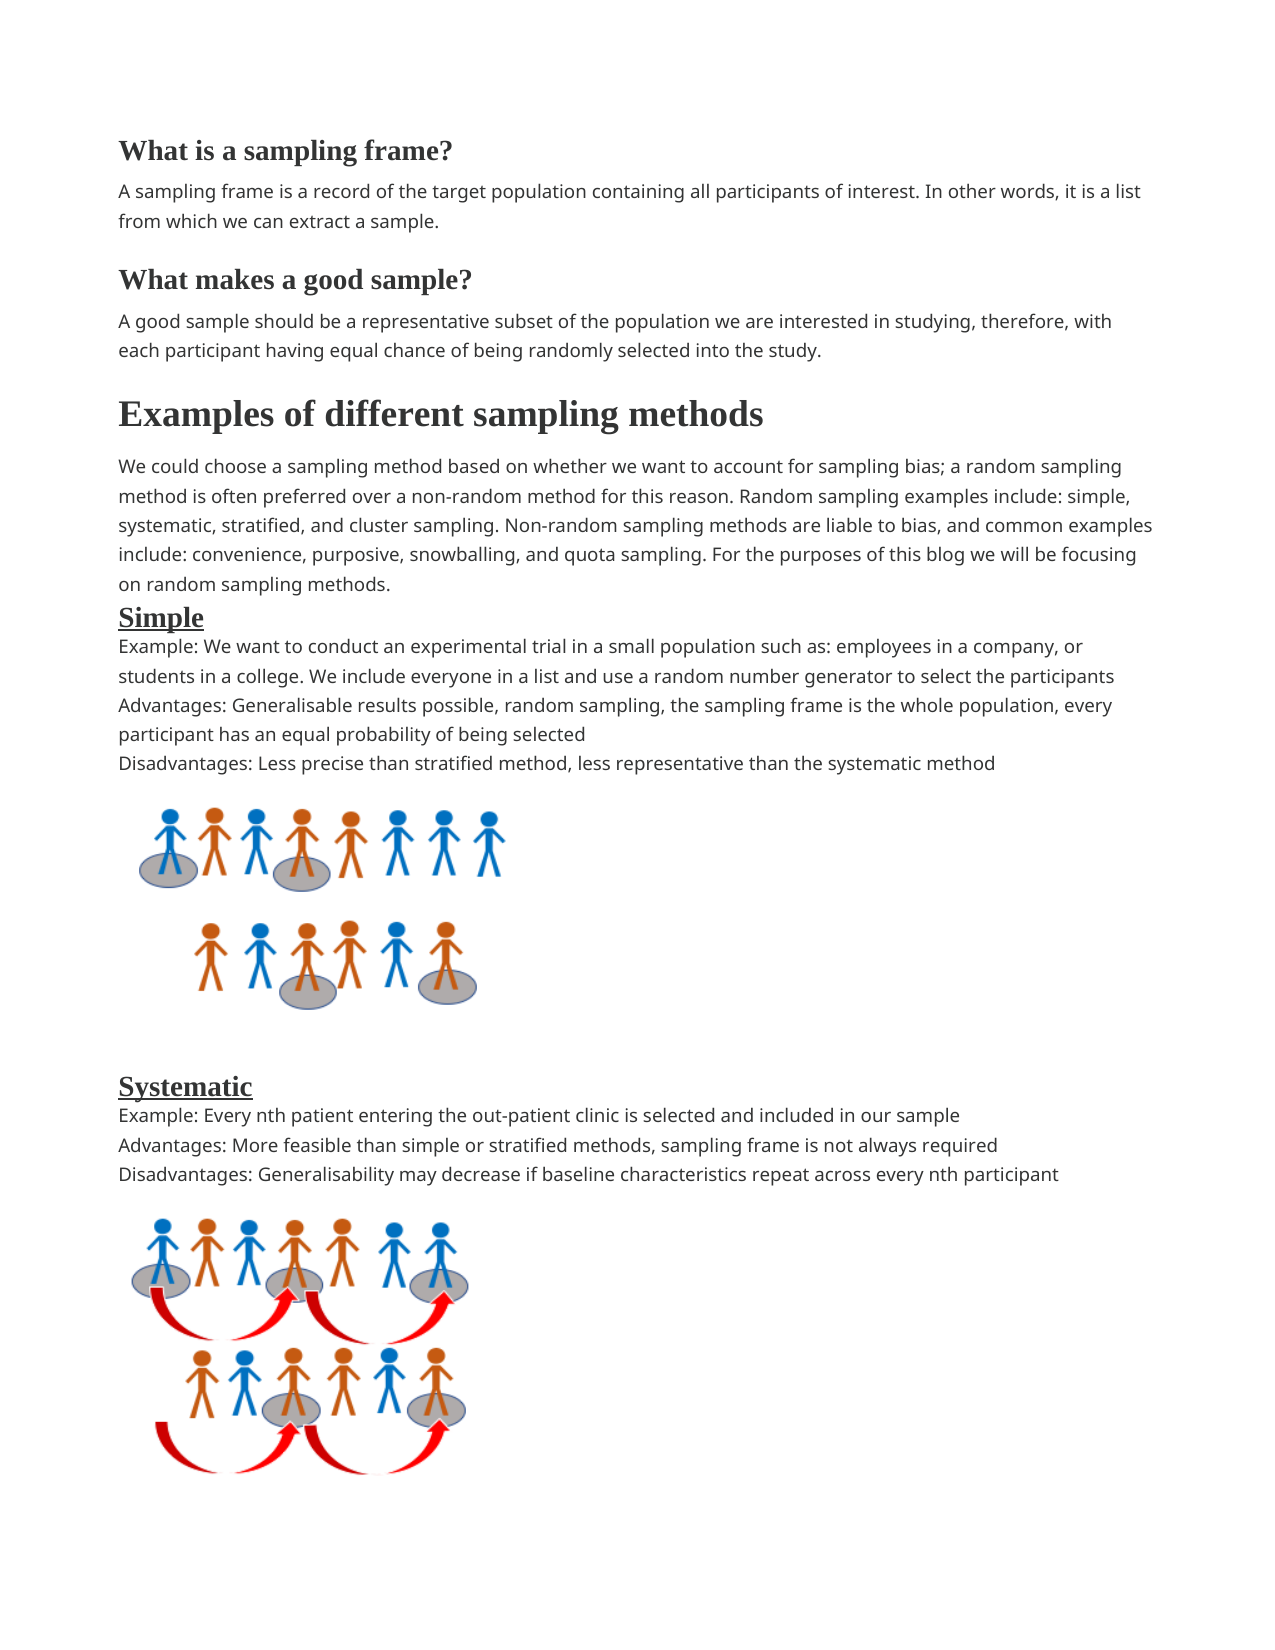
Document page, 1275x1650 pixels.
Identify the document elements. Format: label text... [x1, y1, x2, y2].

subtitle Simple [118, 600, 1157, 634]
subtitle What is a sampling frame? [118, 133, 1157, 166]
text Advantages: Generalisable results possible, random sampling, the sampling frame is the whole population, every participant has an equal probability of being selected [118, 692, 1157, 747]
subtitle What makes a good sample? [118, 262, 1157, 296]
subtitle Examples of different sampling methods [118, 392, 1157, 435]
text A sampling frame is a record of the target population containing all participants of interest. In other words, it is a list from which we can extract a sample. [118, 179, 1157, 233]
subtitle Systematic [118, 1069, 1157, 1103]
text Disadvantages: Generalisability may decrease if baseline characteristics repeat across every nth participant [118, 1161, 1157, 1187]
text Example: Every nth patient entering the out-patient clinic is selected and included in our sample [118, 1103, 1157, 1128]
text Advantages: More feasible than simple or stratified methods, sampling frame is not always required [118, 1132, 1157, 1158]
text A good sample should be a representative subset of the population we are interested in studying, therefore, with each participant having equal chance of being randomly selected into the study. [118, 308, 1157, 363]
picture [118, 780, 532, 1040]
text Example: We want to conduct an experimental trial in a small population such as: employees in a company, or students in a college. We include everyone in a list and use a random number generator to select the participants [118, 634, 1157, 688]
text We could choose a sampling method based on whether we want to account for sampling bias; a random sampling method is often preferred over a non-random method for this reason. Random sampling examples include: simple, systematic, stratified, and cluster sampling. Non-random sampling methods are liable to bias, and common examples include: convenience, purposive, snowballing, and quota sampling. For the purposes of this blog we will be focusing on random sampling methods. [118, 454, 1157, 596]
text Disadvantages: Less precise than stratified method, less representative than the systematic method [118, 751, 1157, 776]
picture [118, 1190, 491, 1496]
